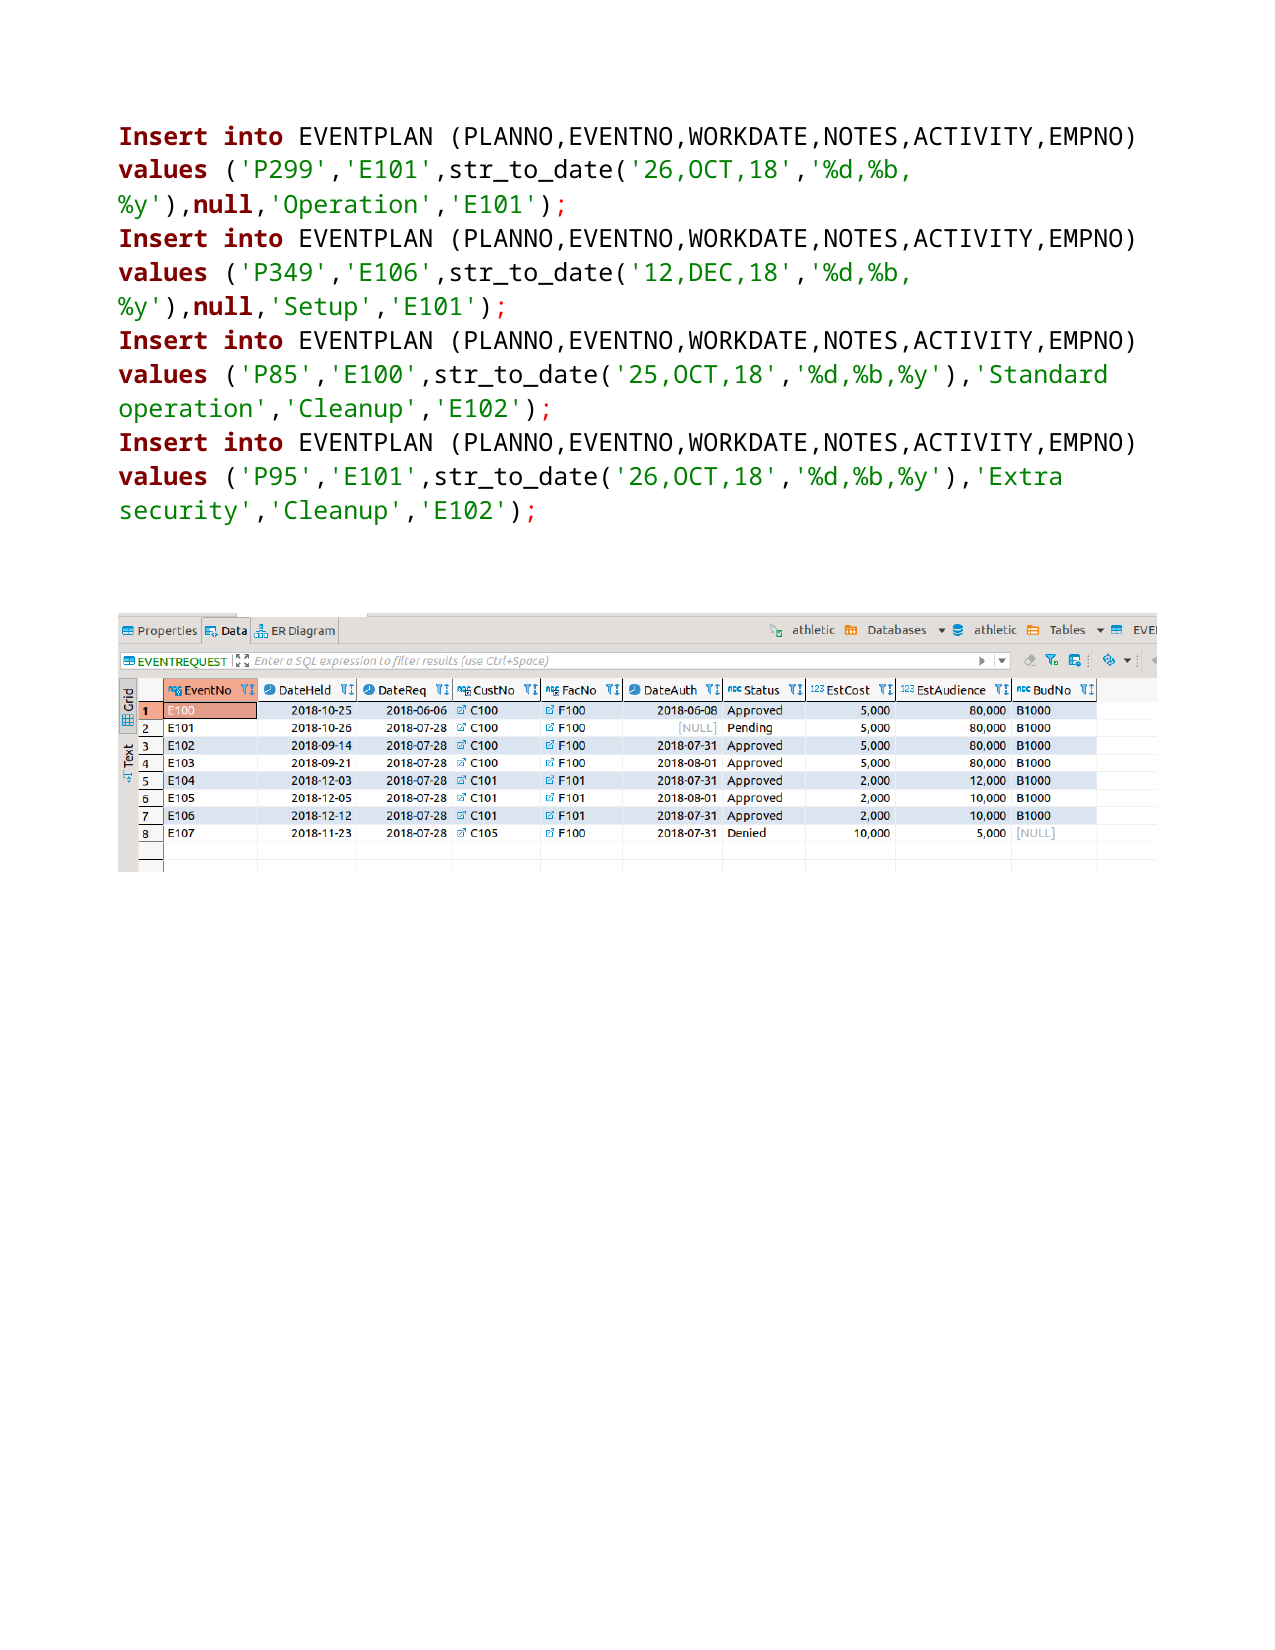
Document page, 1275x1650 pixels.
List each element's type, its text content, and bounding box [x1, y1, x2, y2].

text Insert into EVENTPLAN (PLANNO,EVENTNO,WORKDATE,NOTES,ACTIVITY,EMPNO) values ('P95','E101',str_to_date('26,OCT,18','%d,%b,%y'),'Extra security','Cleanup','E102'); [118, 425, 1157, 527]
text Insert into EVENTPLAN (PLANNO,EVENTNO,WORKDATE,NOTES,ACTIVITY,EMPNO) values ('P299','E101',str_to_date('26,OCT,18','%d,%b,%y'),null,'Operation','E101'); [118, 118, 1157, 220]
picture [118, 613, 1157, 872]
text Insert into EVENTPLAN (PLANNO,EVENTNO,WORKDATE,NOTES,ACTIVITY,EMPNO) values ('P85','E100',str_to_date('25,OCT,18','%d,%b,%y'),'Standard operation','Cleanup','E102'); [118, 322, 1157, 425]
text Insert into EVENTPLAN (PLANNO,EVENTNO,WORKDATE,NOTES,ACTIVITY,EMPNO) values ('P349','E106',str_to_date('12,DEC,18','%d,%b,%y'),null,'Setup','E101'); [118, 220, 1157, 322]
